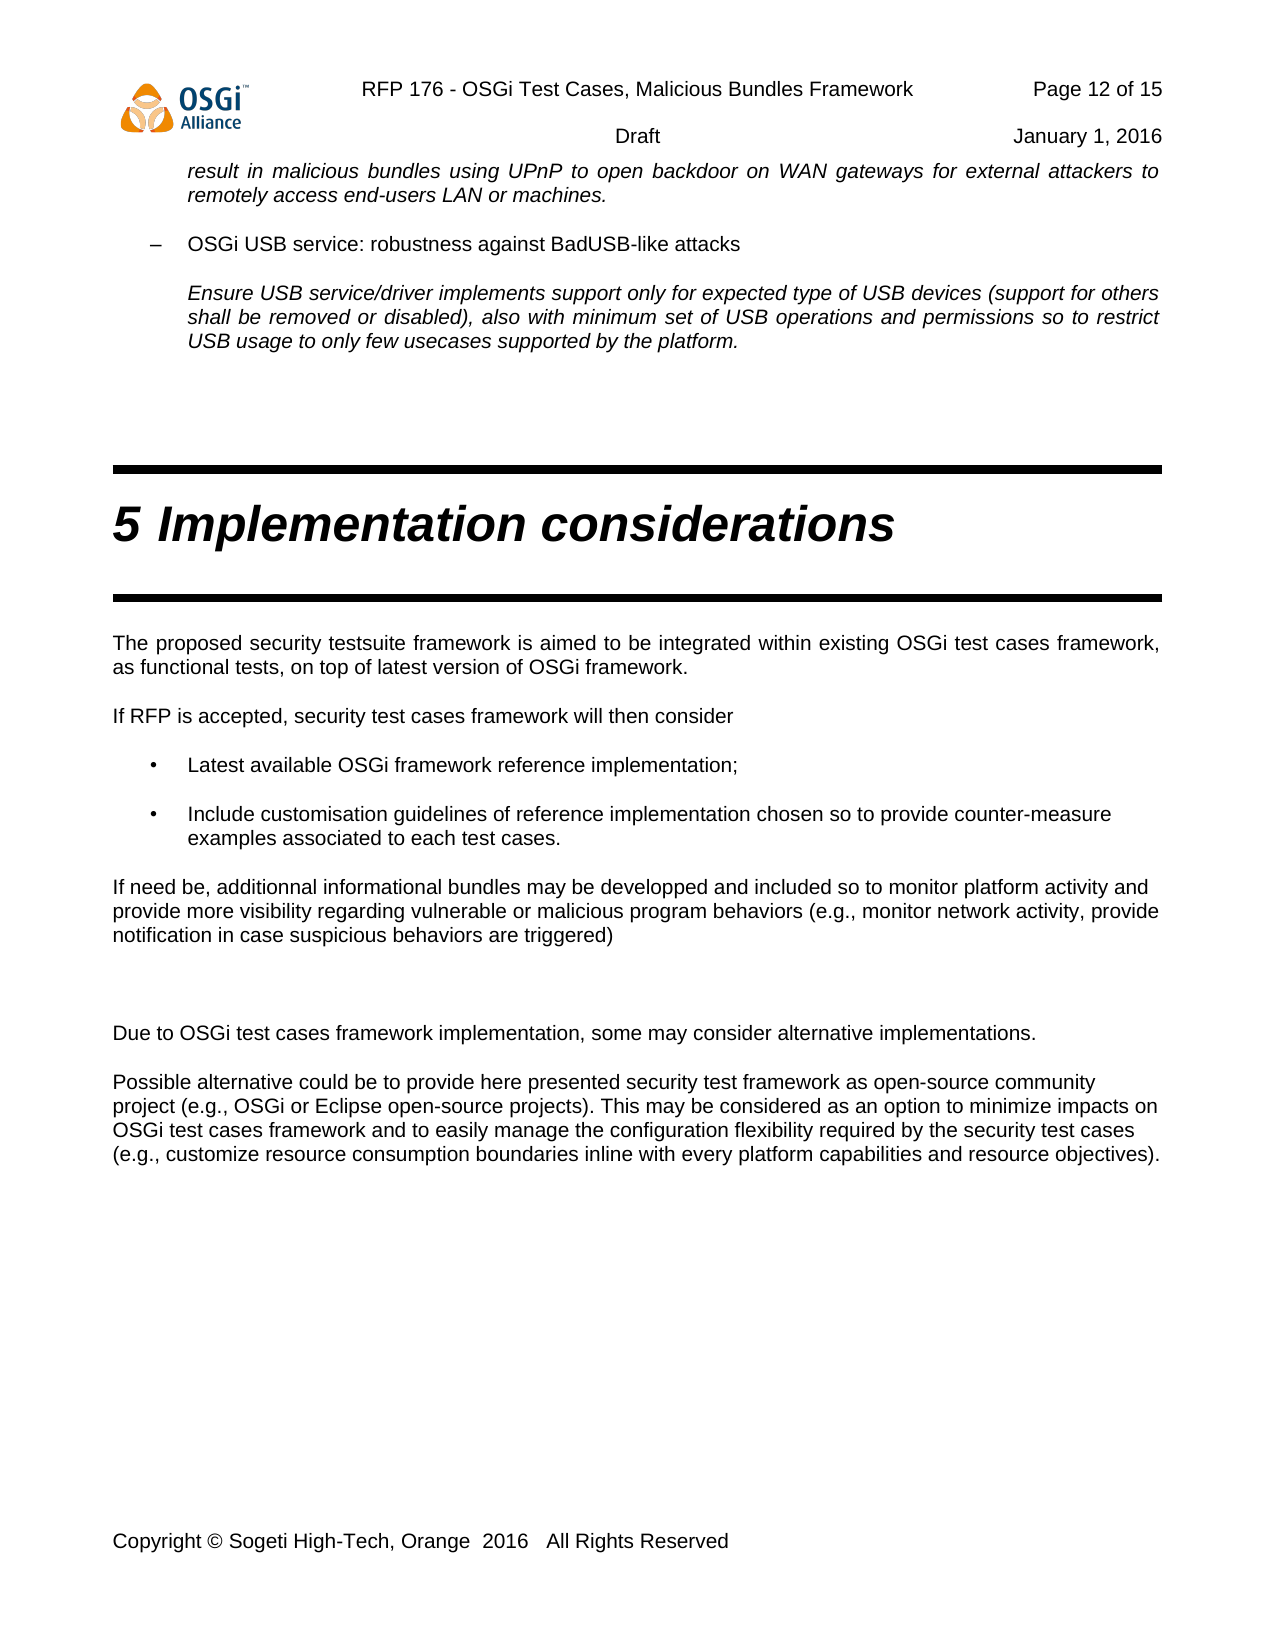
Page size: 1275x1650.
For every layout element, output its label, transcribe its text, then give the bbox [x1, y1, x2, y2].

list result in malicious bundles using UPnP to open backdoor on WAN gateways for external attackers to remotely access end-users LAN or machines. [150, 159, 1162, 207]
subtitle Implementation considerations [112, 466, 1162, 602]
text If need be, additionnal informational bundles may be developped and included so to monitor platform activity and provide more visibility regarding vulnerable or malicious program behaviors (e.g., monitor network activity, provide notification in case suspicious behaviors are triggered) [112, 875, 1162, 947]
list OSGi USB service: robustness against BadUSB-like attacks [150, 232, 1162, 256]
list Ensure USB service/driver implements support only for expected type of USB devices (support for others shall be removed or disabled), also with minimum set of USB operations and permissions so to restrict USB usage to only few usecases supported by the platform. [150, 281, 1162, 353]
text If RFP is accepted, security test cases framework will then consider [112, 704, 1162, 728]
text Due to OSGi test cases framework implementation, some may consider alternative implementations. [112, 1021, 1162, 1045]
list Latest available OSGi framework reference implementation; [150, 753, 1162, 777]
text The proposed security testsuite framework is aimed to be integrated within existing OSGi test cases framework, as functional tests, on top of latest version of OSGi framework. [112, 631, 1162, 679]
picture [113, 76, 257, 140]
list Include customisation guidelines of reference implementation chosen so to provide counter-measure examples associated to each test cases. [150, 802, 1162, 850]
text Possible alternative could be to provide here presented security test framework as open-source community project (e.g., OSGi or Eclipse open-source projects). This may be considered as an option to minimize impacts on OSGi test cases framework and to easily manage the configuration flexibility required by the security test cases (e.g., customize resource consumption boundaries inline with every platform capabilities and resource objectives). [112, 1070, 1162, 1166]
